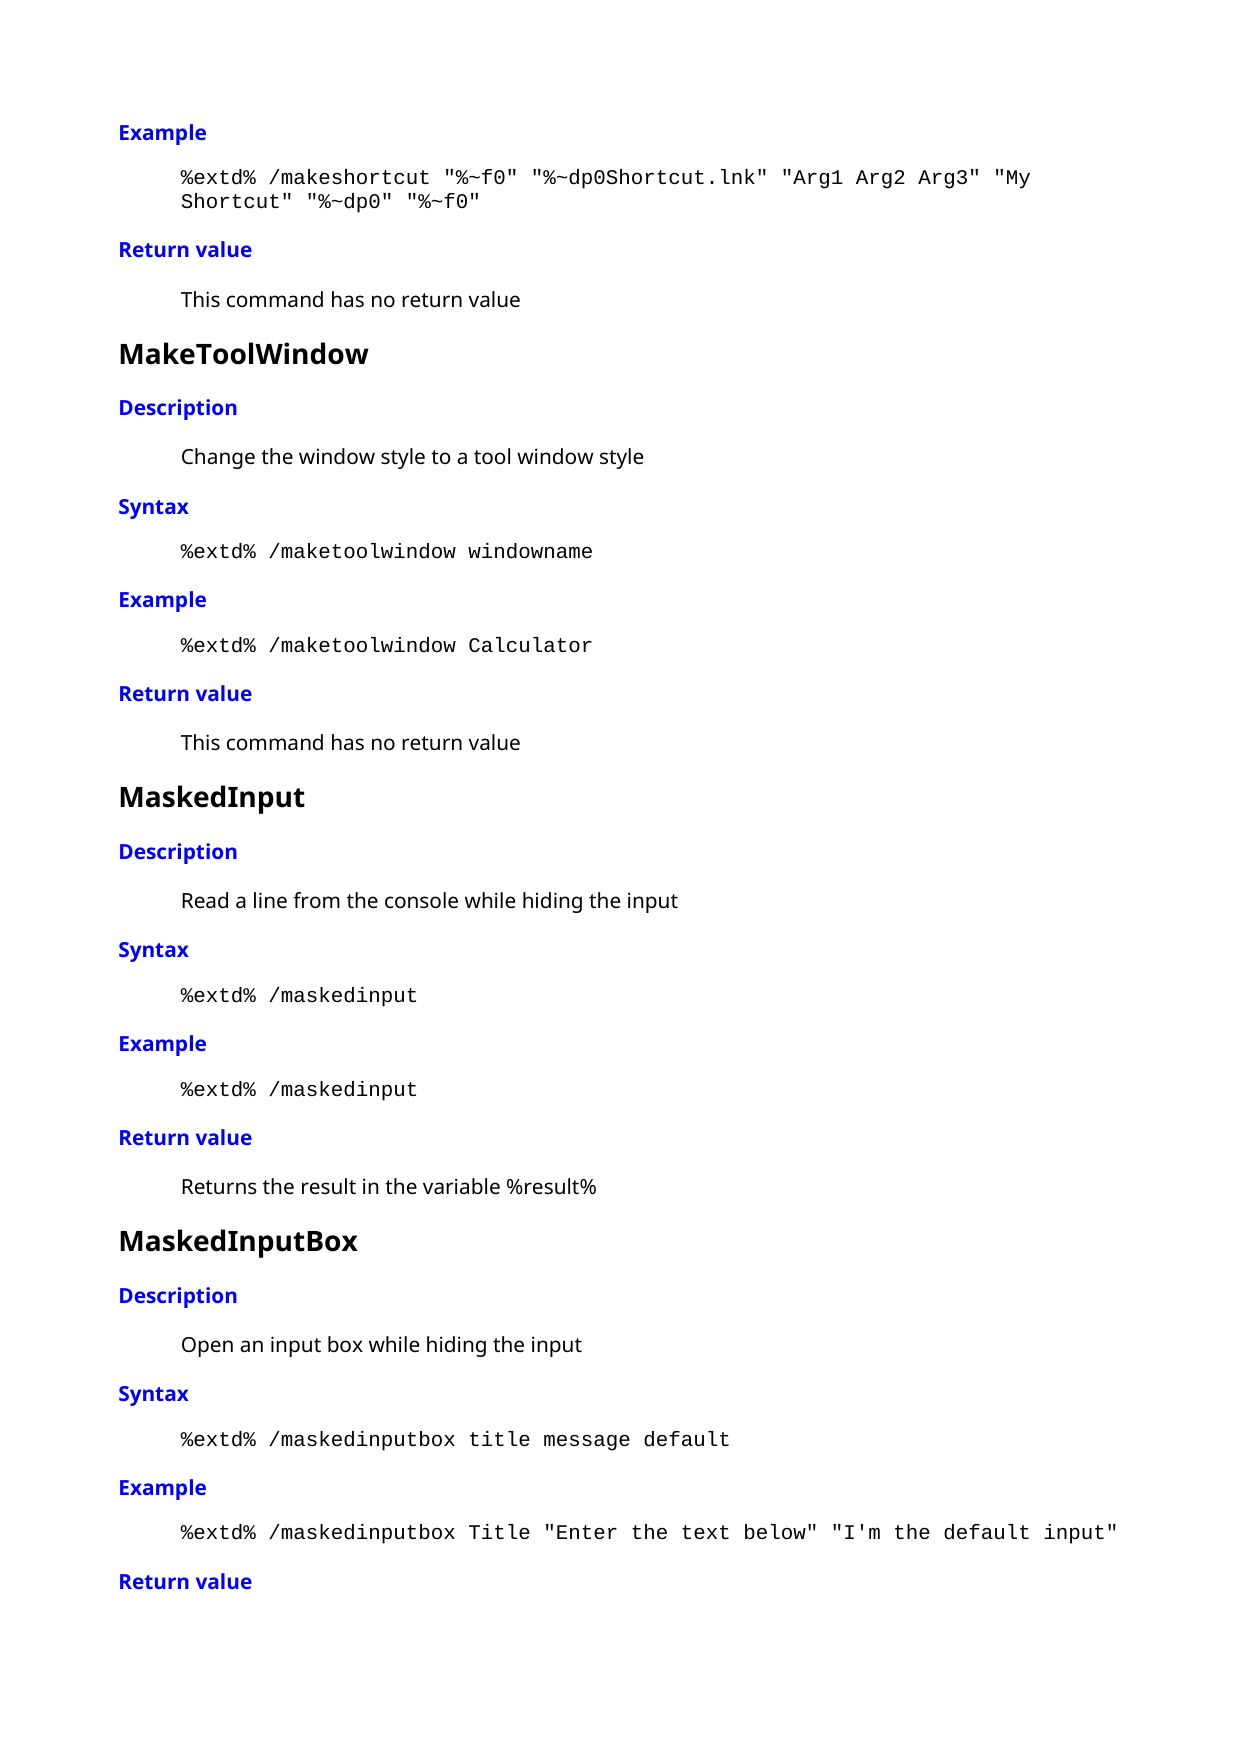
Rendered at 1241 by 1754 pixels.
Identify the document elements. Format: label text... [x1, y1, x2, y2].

text MakeToolWindow [118, 334, 1122, 372]
text %extd% /maketoolwindow Calculator [181, 635, 1122, 658]
text %extd% /makeshortcut "%~f0" "%~dp0Shortcut.lnk" "Arg1 Arg2 Arg3" "My Shortcut" "%~dp0" "%~f0" [181, 167, 1122, 215]
text Syntax [118, 936, 1122, 964]
text %extd% /maketoolwindow windowname [181, 541, 1122, 565]
text Change the window style to a tool window style [181, 442, 1122, 471]
text MaskedInputBox [118, 1222, 1122, 1260]
text Return value [118, 1567, 1122, 1595]
text %extd% /maskedinput [181, 1078, 1122, 1102]
text %extd% /maskedinputbox title message default [181, 1428, 1122, 1452]
text Syntax [118, 1379, 1122, 1408]
text Return value [118, 236, 1122, 264]
text Example [118, 118, 1122, 147]
text Description [118, 1281, 1122, 1309]
text Returns the result in the variable %result% [181, 1172, 1122, 1201]
text Open an input box while hiding the input [181, 1330, 1122, 1358]
text Read a line from the console while hiding the input [181, 886, 1122, 915]
text Example [118, 1029, 1122, 1058]
text Return value [118, 1123, 1122, 1151]
text This command has no return value [181, 728, 1122, 757]
text Return value [118, 679, 1122, 708]
text Example [118, 1473, 1122, 1501]
text Syntax [118, 492, 1122, 520]
text Description [118, 393, 1122, 422]
text Description [118, 837, 1122, 865]
text %extd% /maskedinputbox Title "Enter the text below" "I'm the default input" [181, 1522, 1122, 1546]
text %extd% /maskedinput [181, 985, 1122, 1008]
text Example [118, 586, 1122, 614]
text This command has no return value [181, 285, 1122, 313]
text MaskedInput [118, 778, 1122, 816]
